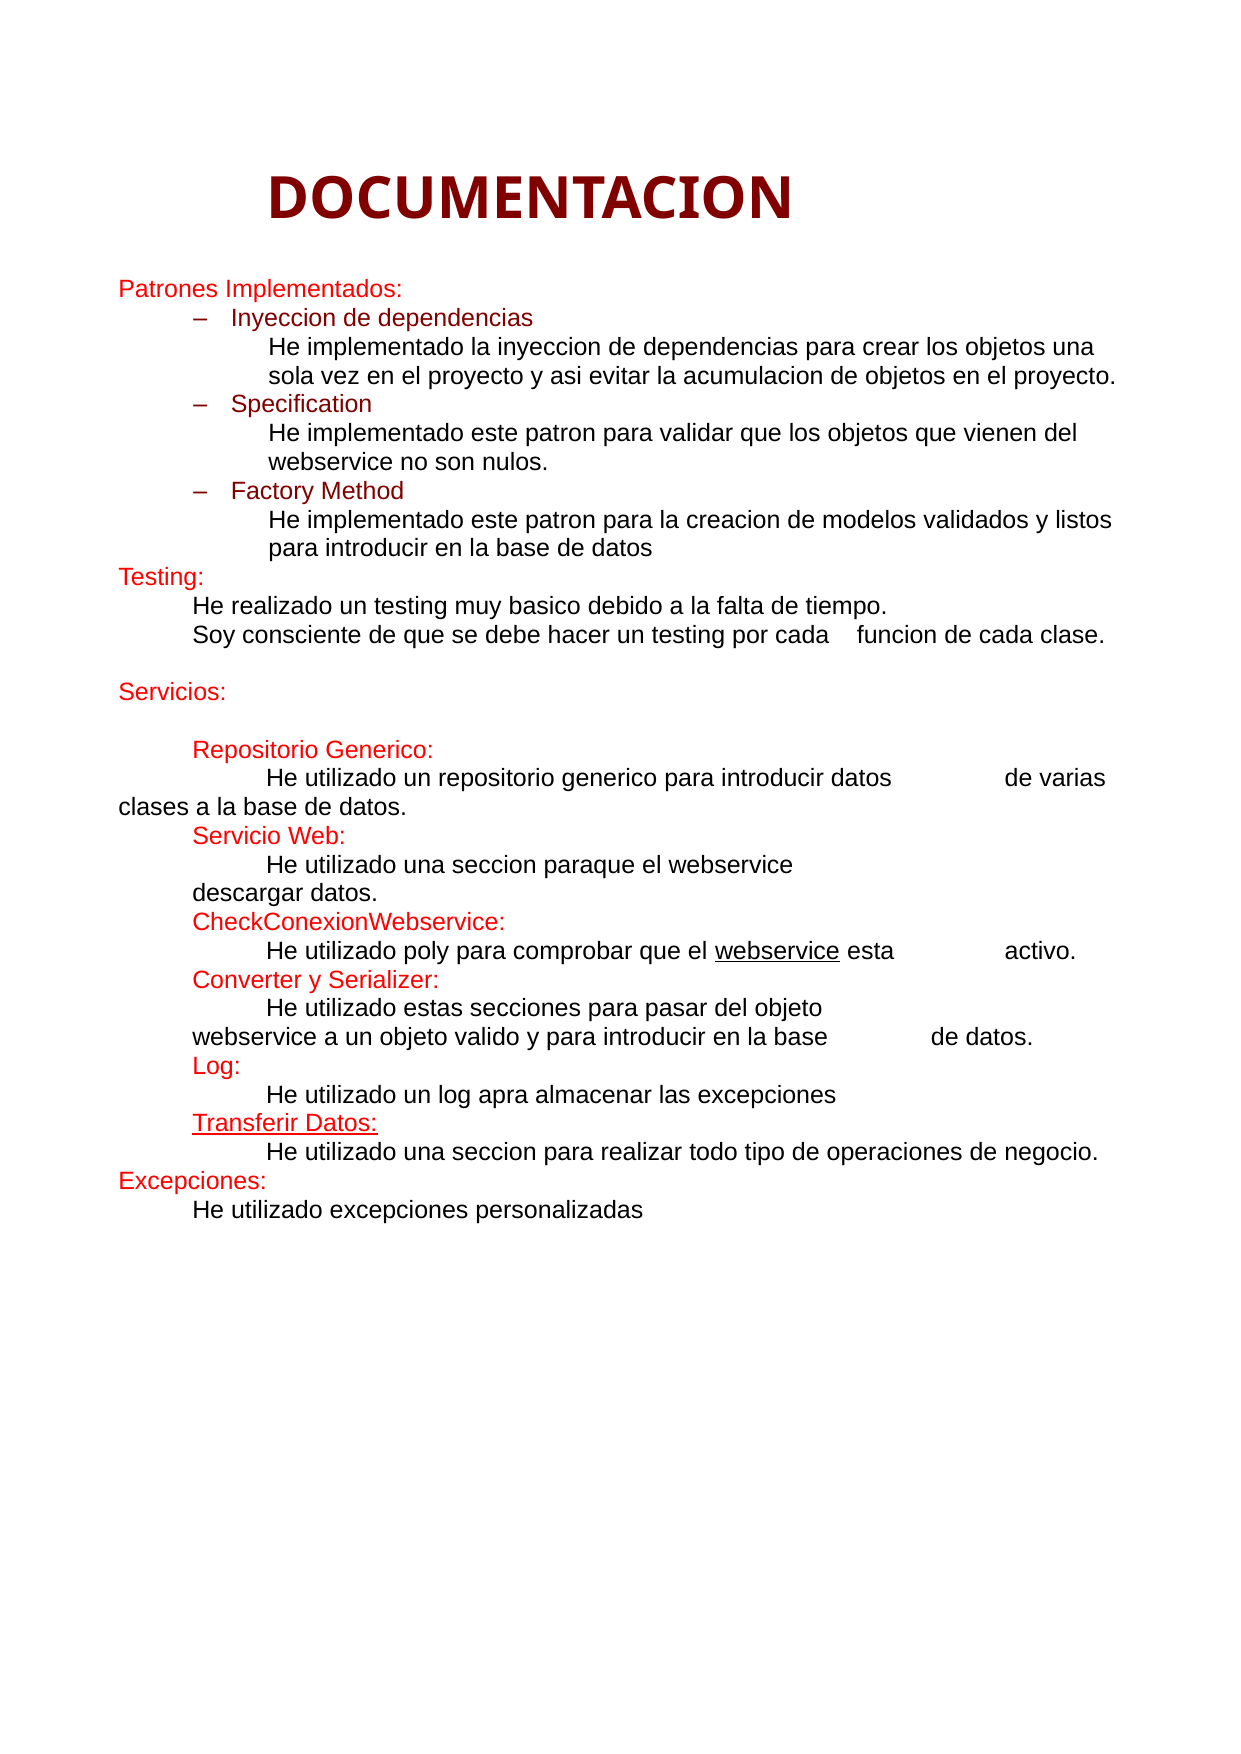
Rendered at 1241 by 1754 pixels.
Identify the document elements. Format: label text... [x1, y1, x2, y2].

text Servicios: [118, 677, 1122, 706]
text He utilizado excepciones personalizadas [118, 1194, 1122, 1223]
text CheckConexionWebservice: [118, 907, 1122, 936]
text Servicio Web: [118, 821, 1122, 849]
list He implementado este patron para la creacion de modelos validados y listos para introducir en la base de datos [231, 504, 1122, 562]
text Transferir Datos: [118, 1108, 1122, 1137]
text Patrones Implementados: [118, 274, 1122, 303]
text He realizado un testing muy basico debido a la falta de tiempo. [118, 591, 1122, 619]
text He utilizado un log apra almacenar las excepciones [118, 1079, 1122, 1108]
text DOCUMENTACION [118, 156, 1122, 236]
text Repositorio Generico: [118, 734, 1122, 763]
list Specification [193, 389, 1122, 418]
text Testing: [118, 562, 1122, 591]
text Converter y Serializer: [118, 964, 1122, 993]
text He utilizado una seccion para realizar todo tipo de operaciones de negocio. [118, 1137, 1122, 1166]
text Excepciones: [118, 1166, 1122, 1194]
text Soy consciente de que se debe hacer un testing por cada funcion de cada clase. [118, 619, 1122, 648]
text He utilizado estas secciones para pasar del objeto webservice a un objeto valido y para introducir en la base de datos. [118, 993, 1122, 1051]
list Factory Method [193, 476, 1122, 504]
text Log: [118, 1051, 1122, 1079]
list He implementado la inyeccion de dependencias para crear los objetos una sola vez en el proyecto y asi evitar la acumulacion de objetos en el proyecto. [231, 332, 1122, 389]
text He utilizado una seccion paraque el webservice descargar datos. [118, 849, 1122, 907]
text He utilizado poly para comprobar que el webservice esta activo. [118, 936, 1122, 964]
list Inyeccion de dependencias [193, 303, 1122, 332]
text He utilizado un repositorio generico para introducir datos de varias clases a la base de datos. [118, 763, 1122, 821]
list He implementado este patron para validar que los objetos que vienen del webservice no son nulos. [231, 418, 1122, 476]
